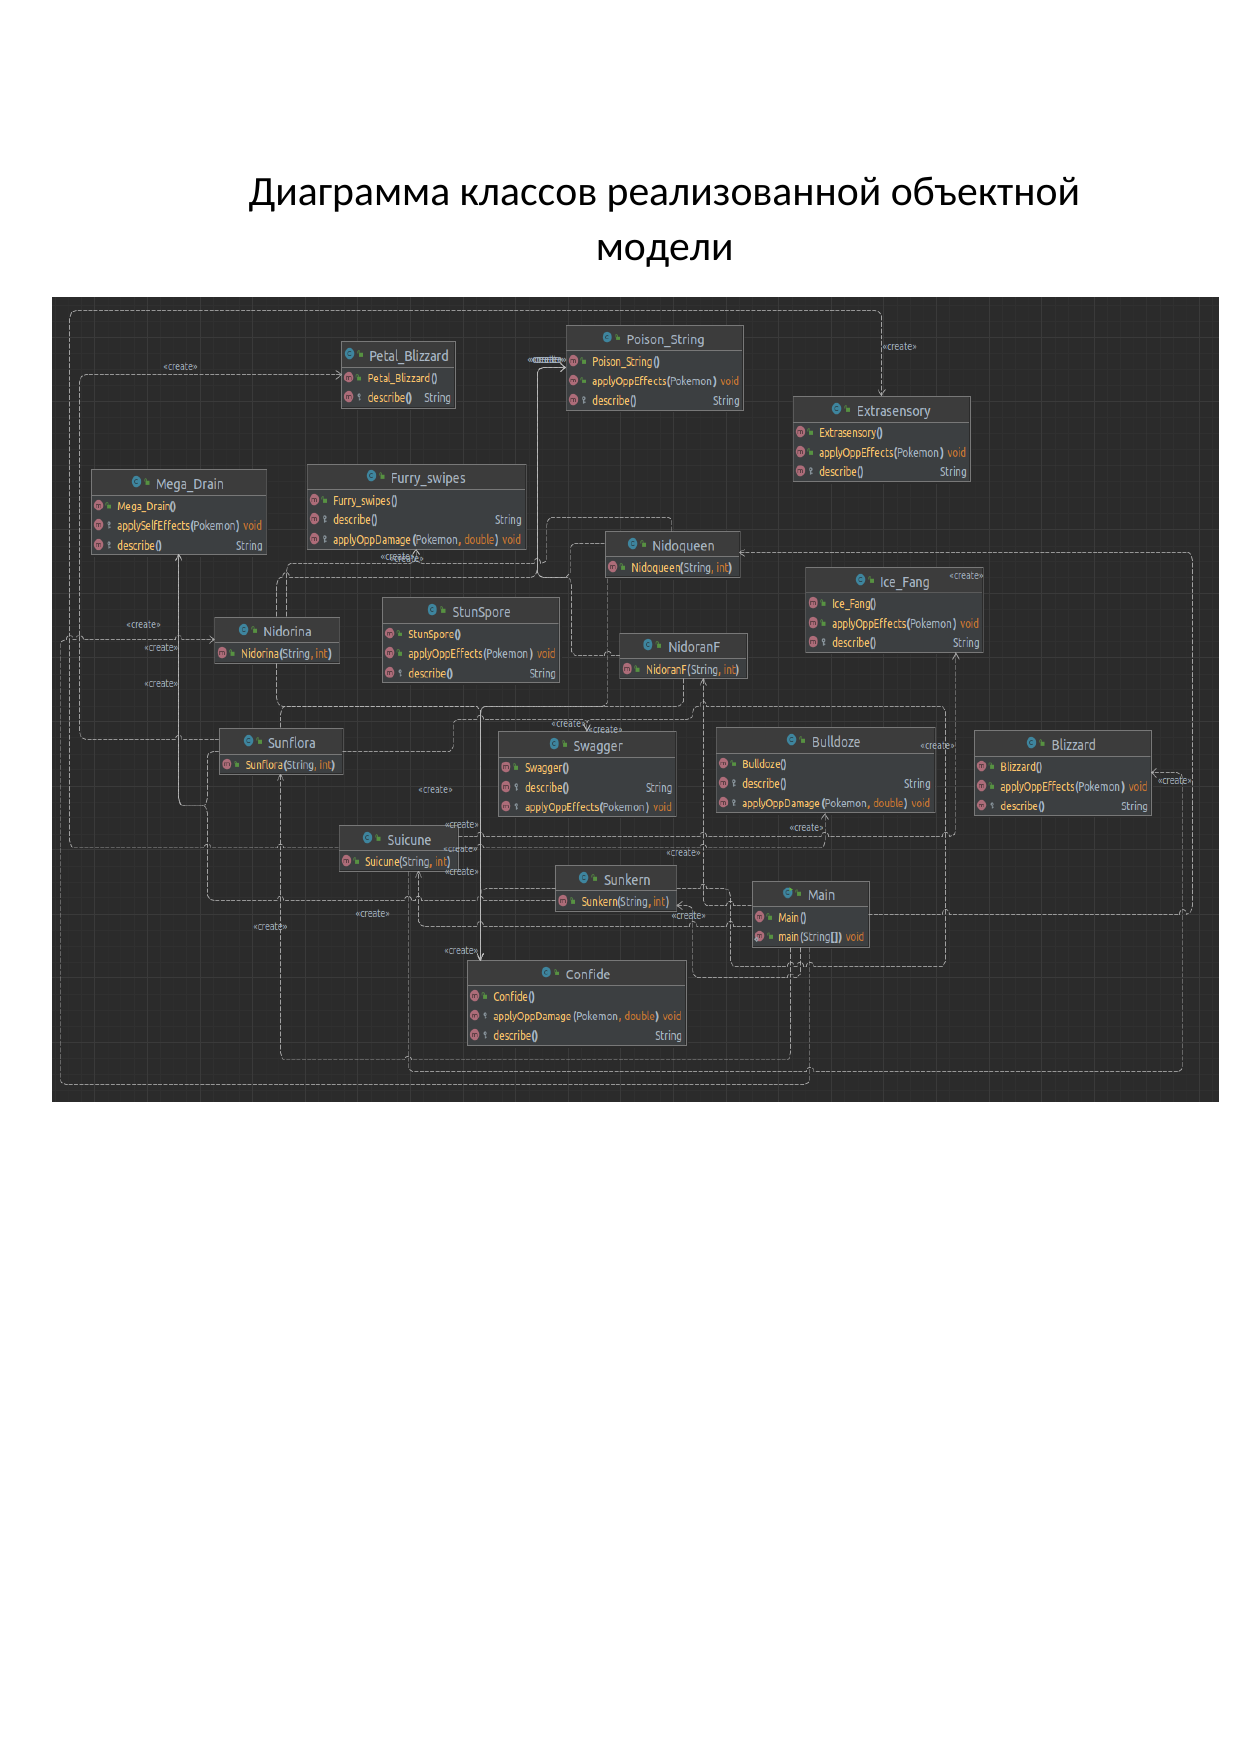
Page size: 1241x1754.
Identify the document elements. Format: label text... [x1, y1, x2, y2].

picture [52, 297, 1219, 1102]
text Диаграмма классов реализованной объектной модели [177, 165, 1152, 271]
